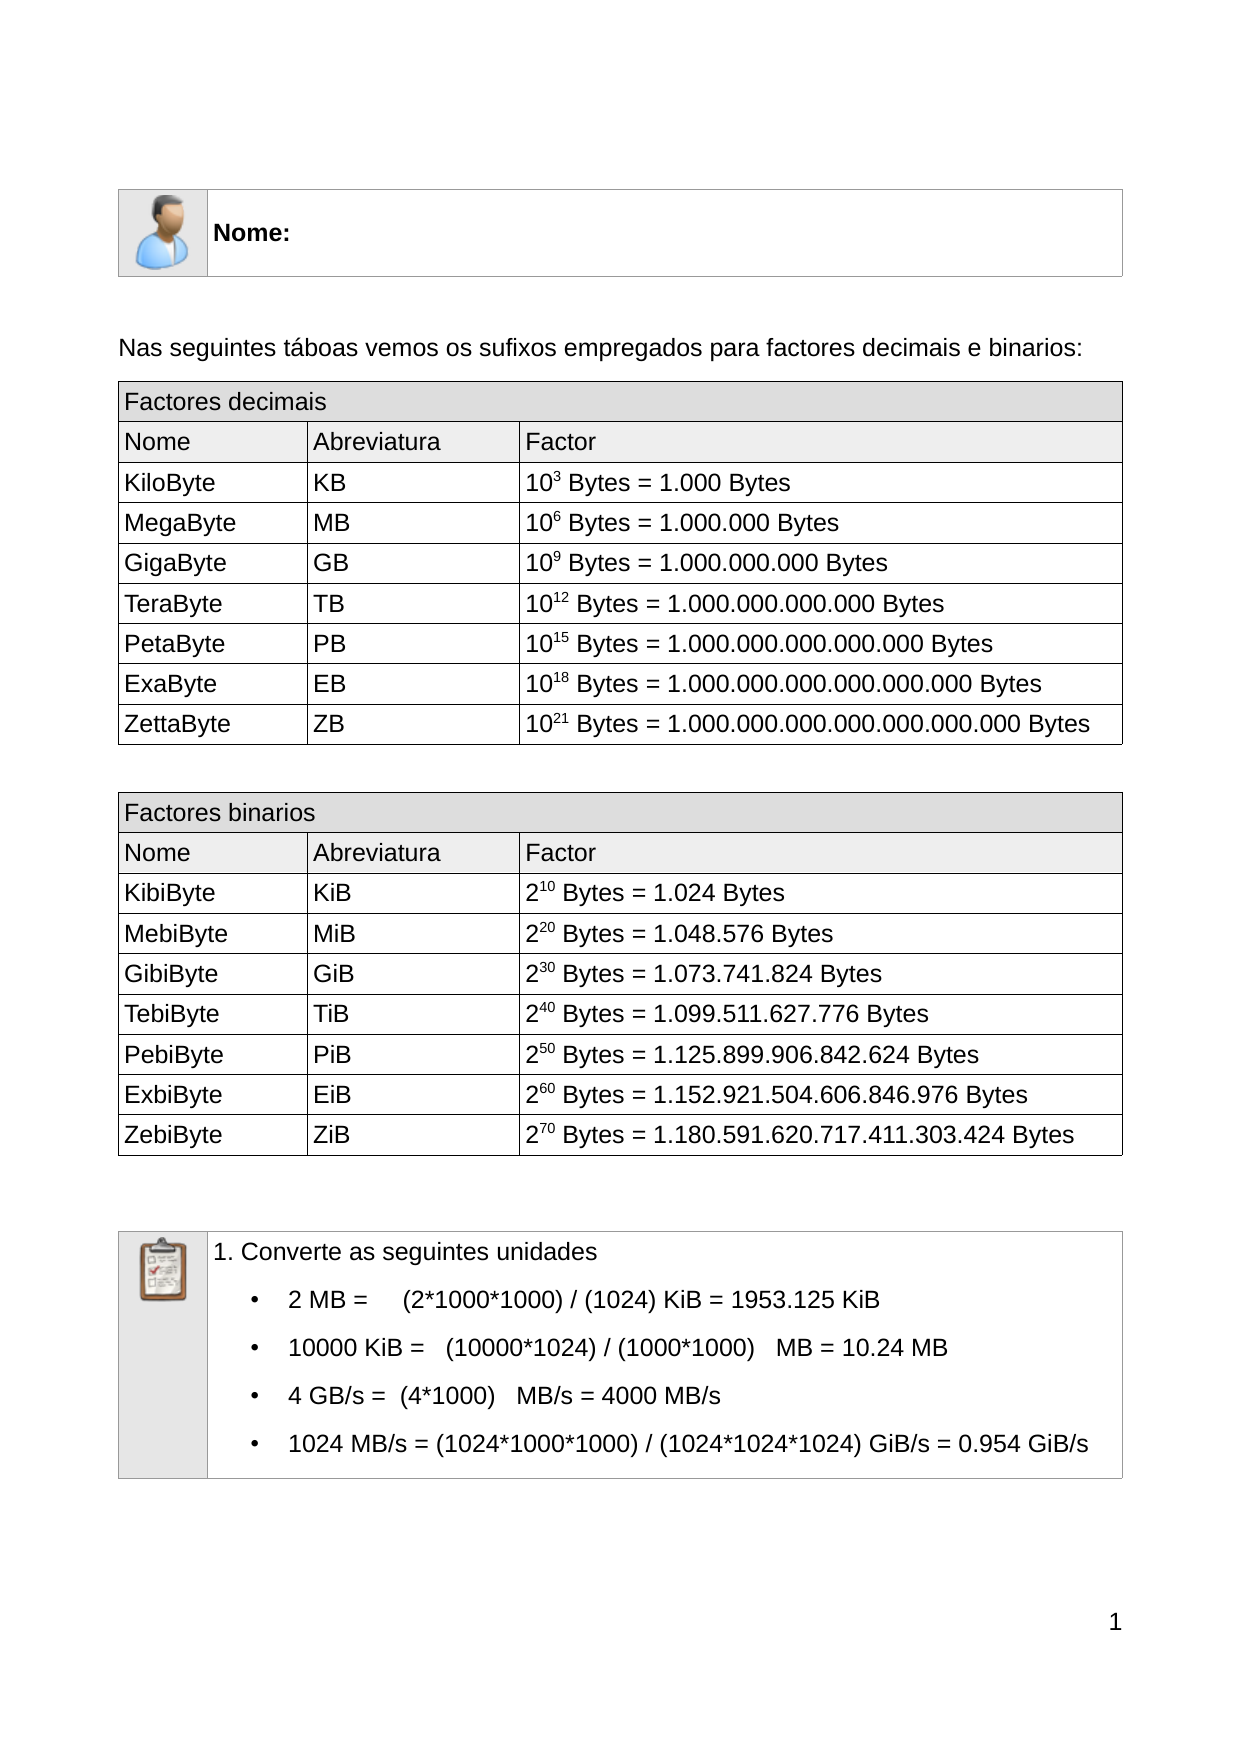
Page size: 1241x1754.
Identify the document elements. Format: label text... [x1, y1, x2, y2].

table_cell ZiB [308, 1115, 519, 1155]
table_cell 103 Bytes = 1.000 Bytes [520, 463, 1122, 502]
table_cell 270 Bytes = 1.180.591.620.717.411.303.424 Bytes [520, 1115, 1122, 1155]
table_cell Factor [520, 422, 1122, 462]
table_cell MB [308, 503, 519, 542]
text Nas seguintes táboas vemos os sufixos empregados para factores decimais e binarios: [118, 333, 1122, 362]
table_cell MebiByte [119, 914, 307, 953]
table_cell PetaByte [119, 624, 307, 663]
picture [125, 195, 201, 270]
table_cell Abreviatura [308, 833, 519, 872]
table_header Factores binarios [119, 793, 1122, 832]
table_cell 260 Bytes = 1.152.921.504.606.846.976 Bytes [520, 1075, 1122, 1114]
table_cell Factor [520, 833, 1122, 872]
table_cell 210 Bytes = 1.024 Bytes [520, 874, 1122, 913]
table_cell 106 Bytes = 1.000.000 Bytes [520, 503, 1122, 542]
table_cell 240 Bytes = 1.099.511.627.776 Bytes [520, 995, 1122, 1034]
table_cell Nome [119, 422, 307, 462]
table_cell KiB [308, 874, 519, 913]
table_cell GibiByte [119, 954, 307, 993]
table_cell KibiByte [119, 874, 307, 913]
table_cell TebiByte [119, 995, 307, 1034]
table_cell ExbiByte [119, 1075, 307, 1114]
table_cell ExaByte [119, 664, 307, 704]
table_cell 220 Bytes = 1.048.576 Bytes [520, 914, 1122, 953]
table_cell 1021 Bytes = 1.000.000.000.000.000.000.000 Bytes [520, 705, 1122, 744]
table_cell TB [308, 584, 519, 623]
table_cell PiB [308, 1035, 519, 1074]
table_cell 250 Bytes = 1.125.899.906.842.624 Bytes [520, 1035, 1122, 1074]
table_cell 109 Bytes = 1.000.000.000 Bytes [520, 544, 1122, 583]
table_cell ZettaByte [119, 705, 307, 744]
table_cell 1018 Bytes = 1.000.000.000.000.000.000 Bytes [520, 664, 1122, 704]
table_cell MegaByte [119, 503, 307, 542]
table_header [119, 1232, 207, 1478]
table_cell Abreviatura [308, 422, 519, 462]
table_cell 230 Bytes = 1.073.741.824 Bytes [520, 954, 1122, 993]
table_cell PB [308, 624, 519, 663]
table_cell EiB [308, 1075, 519, 1114]
table_cell MiB [308, 914, 519, 953]
table_cell TeraByte [119, 584, 307, 623]
table_header Factores decimais [119, 382, 1122, 421]
table_header 1. Converte as seguintes unidades 2 MB = (2*1000*1000) / (1024) KiB = 1953.125 KiB 10000 KiB = (10000*1024) / (1000*1000) MB = 10.24 MB 4 GB/s = (4*1000) MB/s = 4000 MB/s 1024 MB/s = (1024*1000*1000) / (1024*1024*1024) GiB/s = 0.954 GiB/s [208, 1232, 1122, 1478]
table_header Nome: [208, 190, 1122, 276]
table_cell PebiByte [119, 1035, 307, 1074]
table_cell EB [308, 664, 519, 704]
table_cell TiB [308, 995, 519, 1034]
table_cell 1015 Bytes = 1.000.000.000.000.000 Bytes [520, 624, 1122, 663]
table_cell GB [308, 544, 519, 583]
table_header [119, 190, 207, 276]
table_cell GigaByte [119, 544, 307, 583]
table_cell Nome [119, 833, 307, 872]
table_cell ZB [308, 705, 519, 744]
table_cell KB [308, 463, 519, 502]
table_cell 1012 Bytes = 1.000.000.000.000 Bytes [520, 584, 1122, 623]
table_cell GiB [308, 954, 519, 993]
picture [130, 1237, 195, 1302]
table_cell ZebiByte [119, 1115, 307, 1155]
table_cell KiloByte [119, 463, 307, 502]
